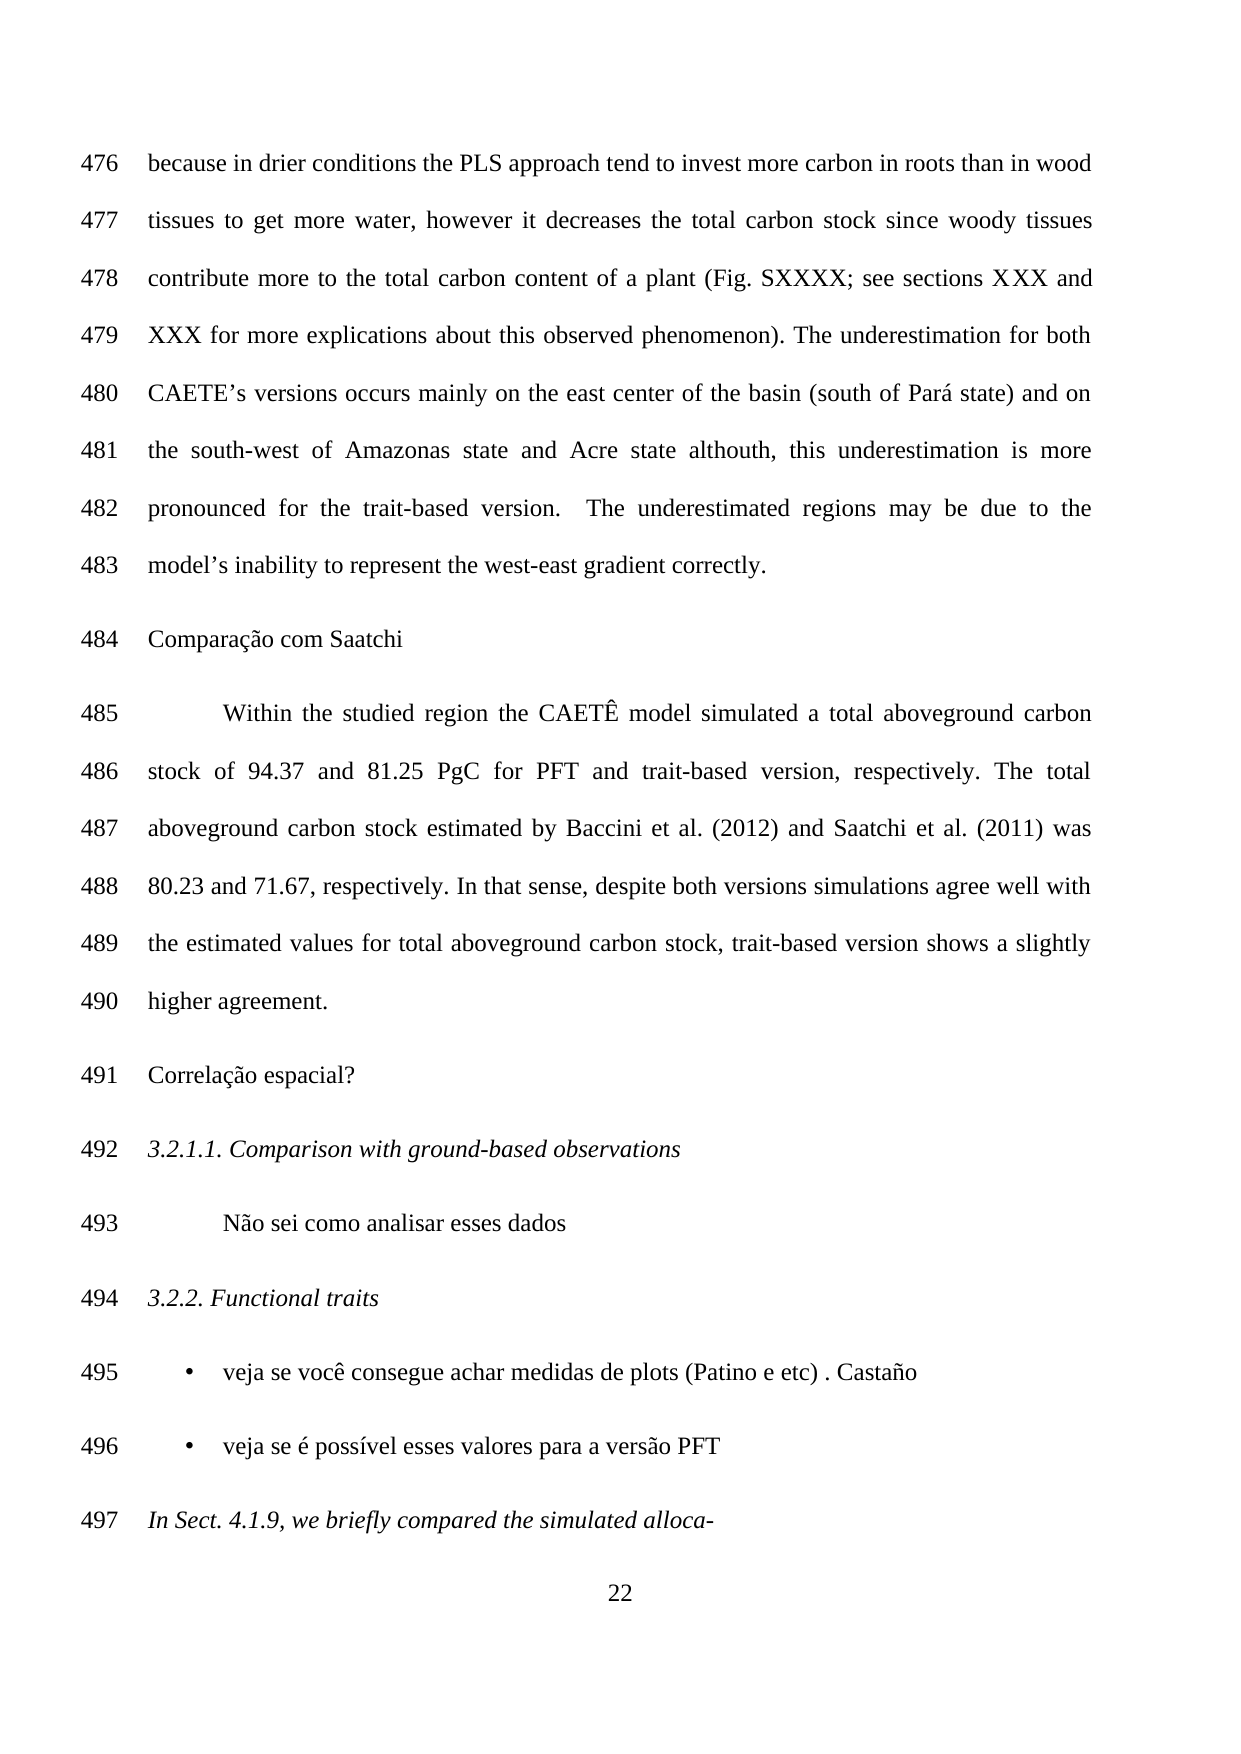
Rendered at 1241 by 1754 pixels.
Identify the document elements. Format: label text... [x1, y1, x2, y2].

text Correlação espacial? [148, 1060, 1093, 1089]
text Within the studied region the CAETÊ model simulated a total aboveground carbon stock of 94.37 and 81.25 PgC for PFT and trait-based version, respectively. The total aboveground carbon stock estimated by Baccini et al. (2012) and Saatchi et al. (2011) was 80.23 and 71.67, respectively. In that sense, despite both versions simulations agree well with the estimated values for total aboveground carbon stock, trait-based version shows a slightly higher agreement. [148, 698, 1093, 1015]
text 3.2.1.1. Comparison with ground-based observations [148, 1134, 1093, 1163]
text Comparação com Saatchi [148, 624, 1093, 653]
text Não sei como analisar esses dados [148, 1208, 1093, 1237]
text 3.2.2. Functional traits [148, 1283, 1093, 1311]
list veja se você consegue achar medidas de plots (Patino e etc) . Castaño [185, 1357, 1093, 1386]
text In Sect. 4.1.9, we briefly compared the simulated alloca- [148, 1505, 1093, 1534]
text because in drier conditions the PLS approach tend to invest more carbon in roots than in wood tissues to get more water, however it decreases the total carbon stock since woody tissues contribute more to the total carbon content of a plant (Fig. SXXXX; see sections XXX and XXX for more explications about this observed phenomenon). The underestimation for both CAETE’s versions occurs mainly on the east center of the basin (south of Pará state) and on the south-west of Amazonas state and Acre state althouth, this underestimation is more pronounced for the trait-based version. The underestimated regions may be due to the model’s inability to represent the west-east gradient correctly. [148, 148, 1093, 579]
list veja se é possível esses valores para a versão PFT [185, 1431, 1093, 1460]
